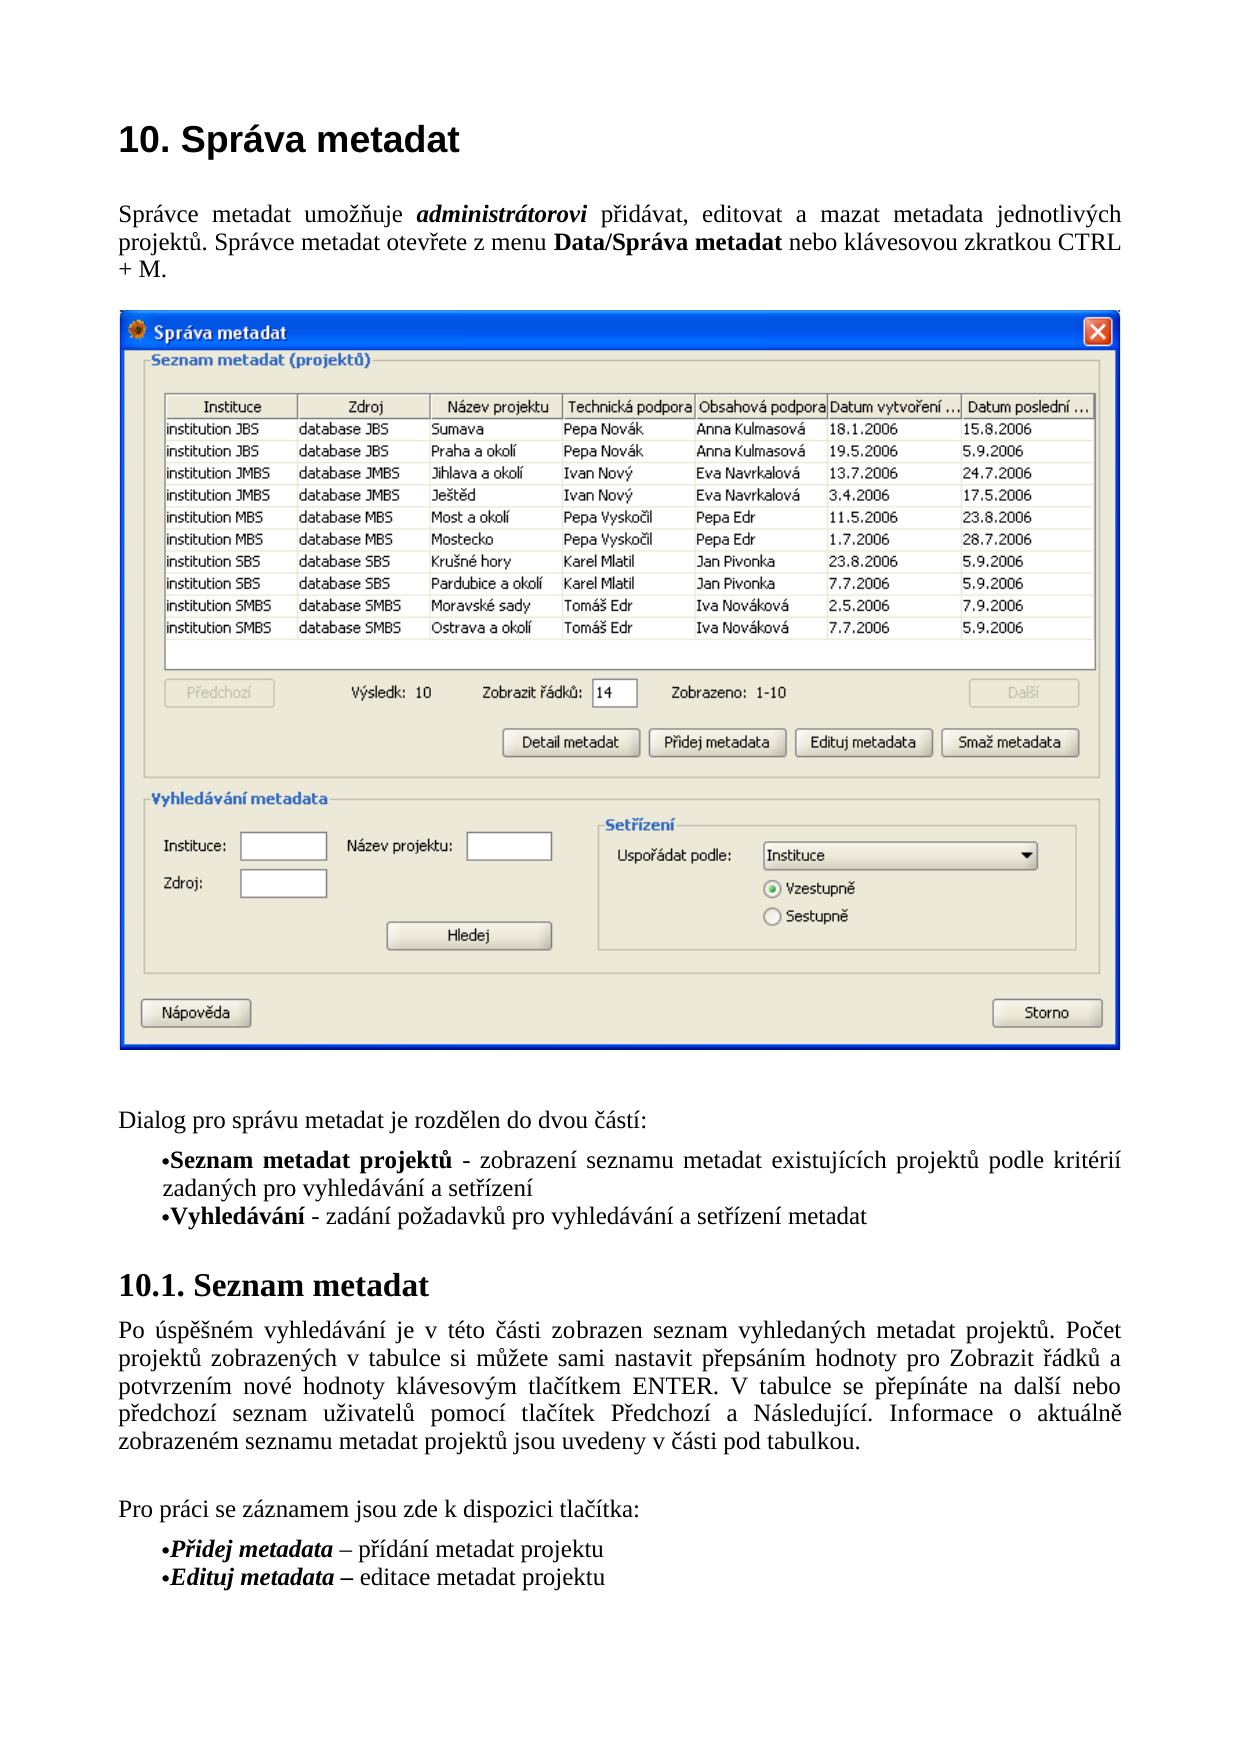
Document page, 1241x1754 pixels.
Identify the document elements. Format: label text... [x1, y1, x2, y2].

list Edituj metadata – editace metadat projektu [162, 1563, 1122, 1591]
text [118, 296, 1122, 308]
text Pro práci se záznamem jsou zde k dispozici tlačítka: [118, 1467, 1122, 1523]
list Přidej metadata – přídání metadat projektu [162, 1535, 1122, 1563]
subtitle 10. Správa metadat [118, 118, 1122, 160]
subtitle 10.1. Seznam metadat [118, 1267, 1122, 1304]
text Správce metadat umožňuje administrátorovi přidávat, editovat a mazat metadata jednotlivých projektů. Správce metadat otevřete z menu Data/Správa metadat nebo klávesovou zkratkou CTRL + M. [118, 172, 1122, 283]
text Po úspěšném vyhledávání je v této části zobrazen seznam vyhledaných metadat projektů. Počet projektů zobrazených v tabulce si můžete sami nastavit přepsáním hodnoty pro Zobrazit řádků a potvrzením nové hodnoty klávesovým tlačítkem ENTER. V tabulce se přepínáte na další nebo předchozí seznam uživatelů pomocí tlačítek Předchozí a Následující. Informace o aktuálně zobrazeném seznamu metadat projektů jsou uvedeny v části pod tabulkou. [118, 1316, 1122, 1455]
text Dialog pro správu metadat je rozdělen do dvou částí: [118, 1051, 1122, 1134]
picture [119, 310, 1121, 1050]
list Vyhledávání - zadání požadavků pro vyhledávání a setřízení metadat [162, 1202, 1122, 1229]
list Seznam metadat projektů - zobrazení seznamu metadat existujících projektů podle kritérií zadaných pro vyhledávání a setřízení [162, 1146, 1122, 1202]
